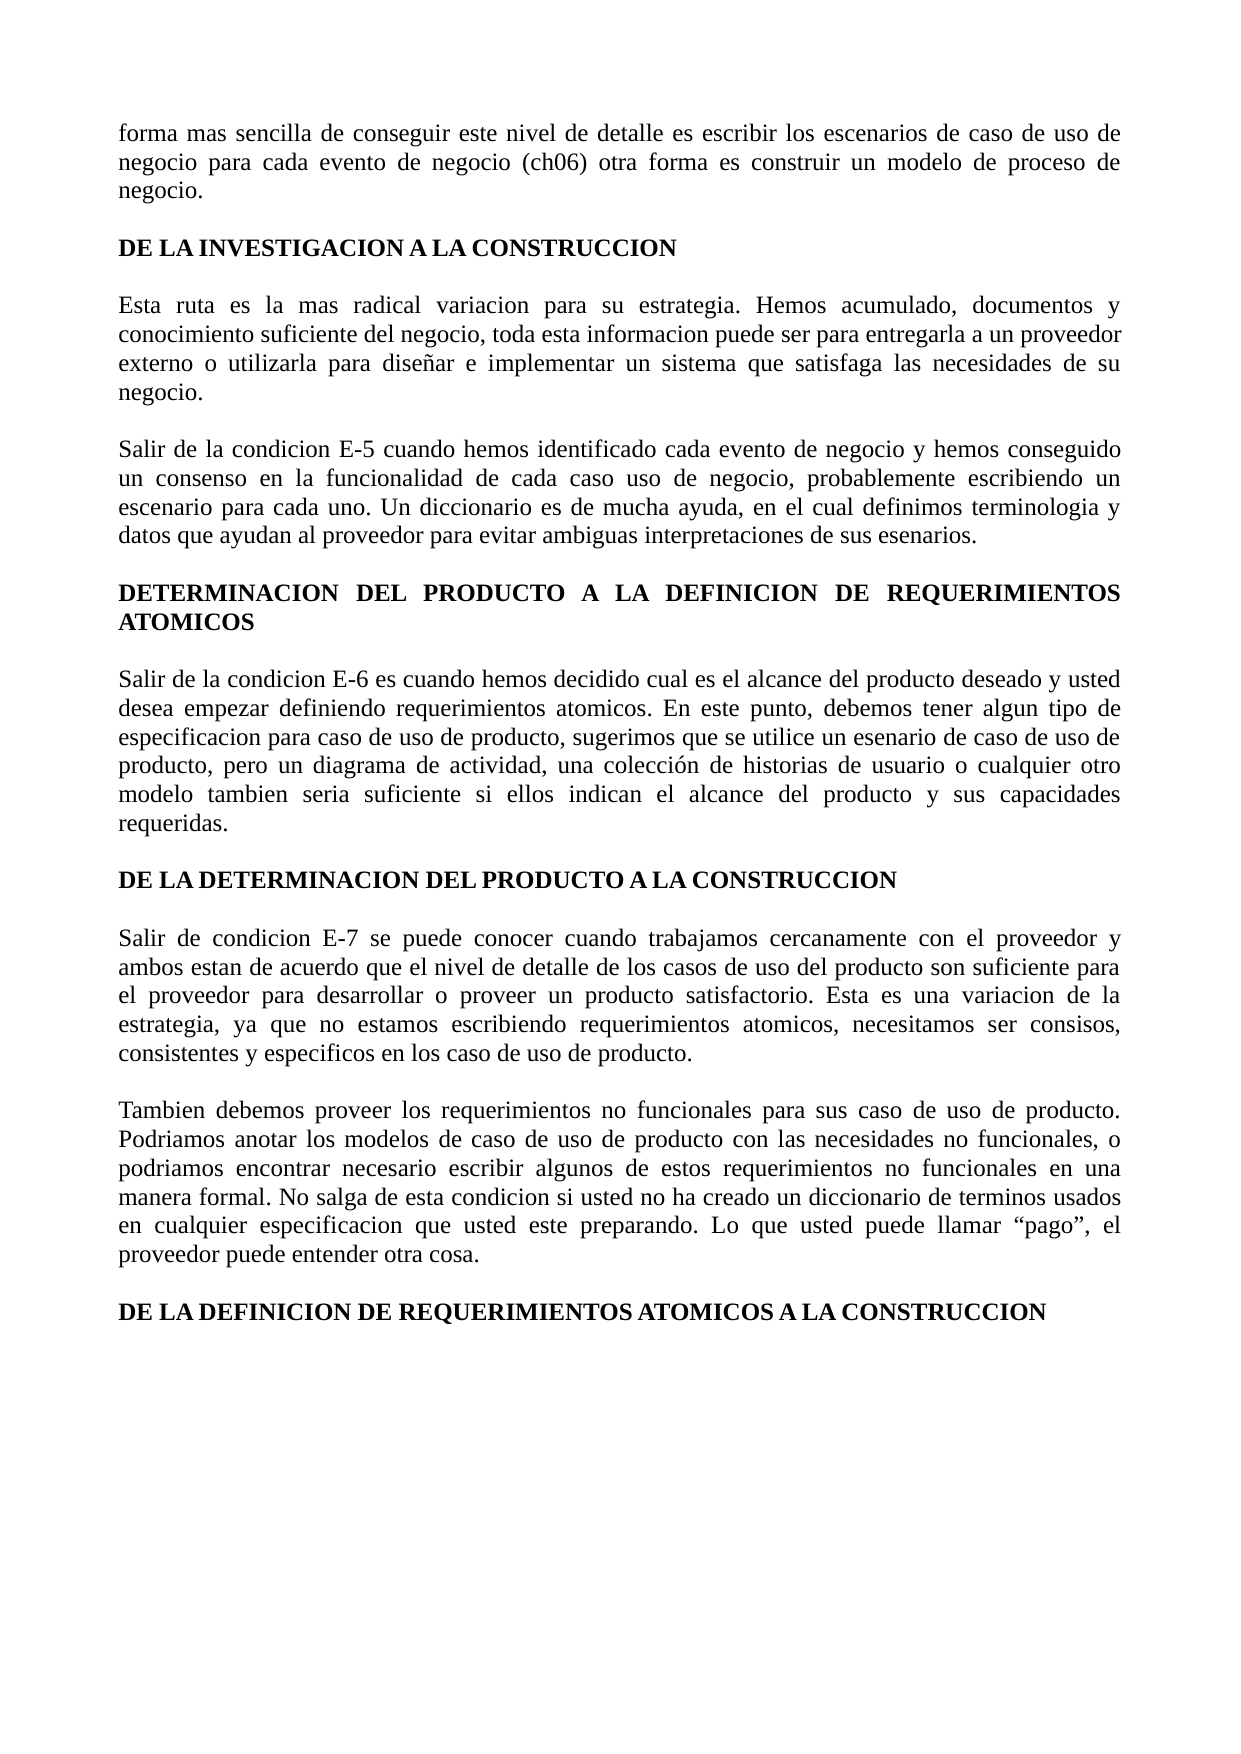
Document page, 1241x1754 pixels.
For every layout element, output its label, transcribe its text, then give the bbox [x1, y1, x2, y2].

text Tambien debemos proveer los requerimientos no funcionales para sus caso de uso de producto. Podriamos anotar los modelos de caso de uso de producto con las necesidades no funcionales, o podriamos encontrar necesario escribir algunos de estos requerimientos no funcionales en una manera formal. No salga de esta condicion si usted no ha creado un diccionario de terminos usados en cualquier especificacion que usted este preparando. Lo que usted puede llamar “pago”, el proveedor puede entender otra cosa. [118, 1096, 1122, 1268]
text DETERMINACION DEL PRODUCTO A LA DEFINICION DE REQUERIMIENTOS ATOMICOS [118, 578, 1122, 636]
text DE LA DEFINICION DE REQUERIMIENTOS ATOMICOS A LA CONSTRUCCION [118, 1297, 1122, 1326]
text Salir de condicion E-7 se puede conocer cuando trabajamos cercanamente con el proveedor y ambos estan de acuerdo que el nivel de detalle de los casos de uso del producto son suficiente para el proveedor para desarrollar o proveer un producto satisfactorio. Esta es una variacion de la estrategia, ya que no estamos escribiendo requerimientos atomicos, necesitamos ser consisos, consistentes y especificos en los caso de uso de producto. [118, 923, 1122, 1067]
text Salir de la condicion E-6 es cuando hemos decidido cual es el alcance del producto deseado y usted desea empezar definiendo requerimientos atomicos. En este punto, debemos tener algun tipo de especificacion para caso de uso de producto, sugerimos que se utilice un esenario de caso de uso de producto, pero un diagrama de actividad, una colección de historias de usuario o cualquier otro modelo tambien seria suficiente si ellos indican el alcance del producto y sus capacidades requeridas. [118, 664, 1122, 837]
text Esta ruta es la mas radical variacion para su estrategia. Hemos acumulado, documentos y conocimiento suficiente del negocio, toda esta informacion puede ser para entregarla a un proveedor externo o utilizarla para diseñar e implementar un sistema que satisfaga las necesidades de su negocio. [118, 291, 1122, 406]
text DE LA DETERMINACION DEL PRODUCTO A LA CONSTRUCCION [118, 866, 1122, 894]
text DE LA INVESTIGACION A LA CONSTRUCCION [118, 233, 1122, 262]
text Salir de la condicion E-5 cuando hemos identificado cada evento de negocio y hemos conseguido un consenso en la funcionalidad de cada caso uso de negocio, probablemente escribiendo un escenario para cada uno. Un diccionario es de mucha ayuda, en el cual definimos terminologia y datos que ayudan al proveedor para evitar ambiguas interpretaciones de sus esenarios. [118, 434, 1122, 549]
text forma mas sencilla de conseguir este nivel de detalle es escribir los escenarios de caso de uso de negocio para cada evento de negocio (ch06) otra forma es construir un modelo de proceso de negocio. [118, 118, 1122, 204]
